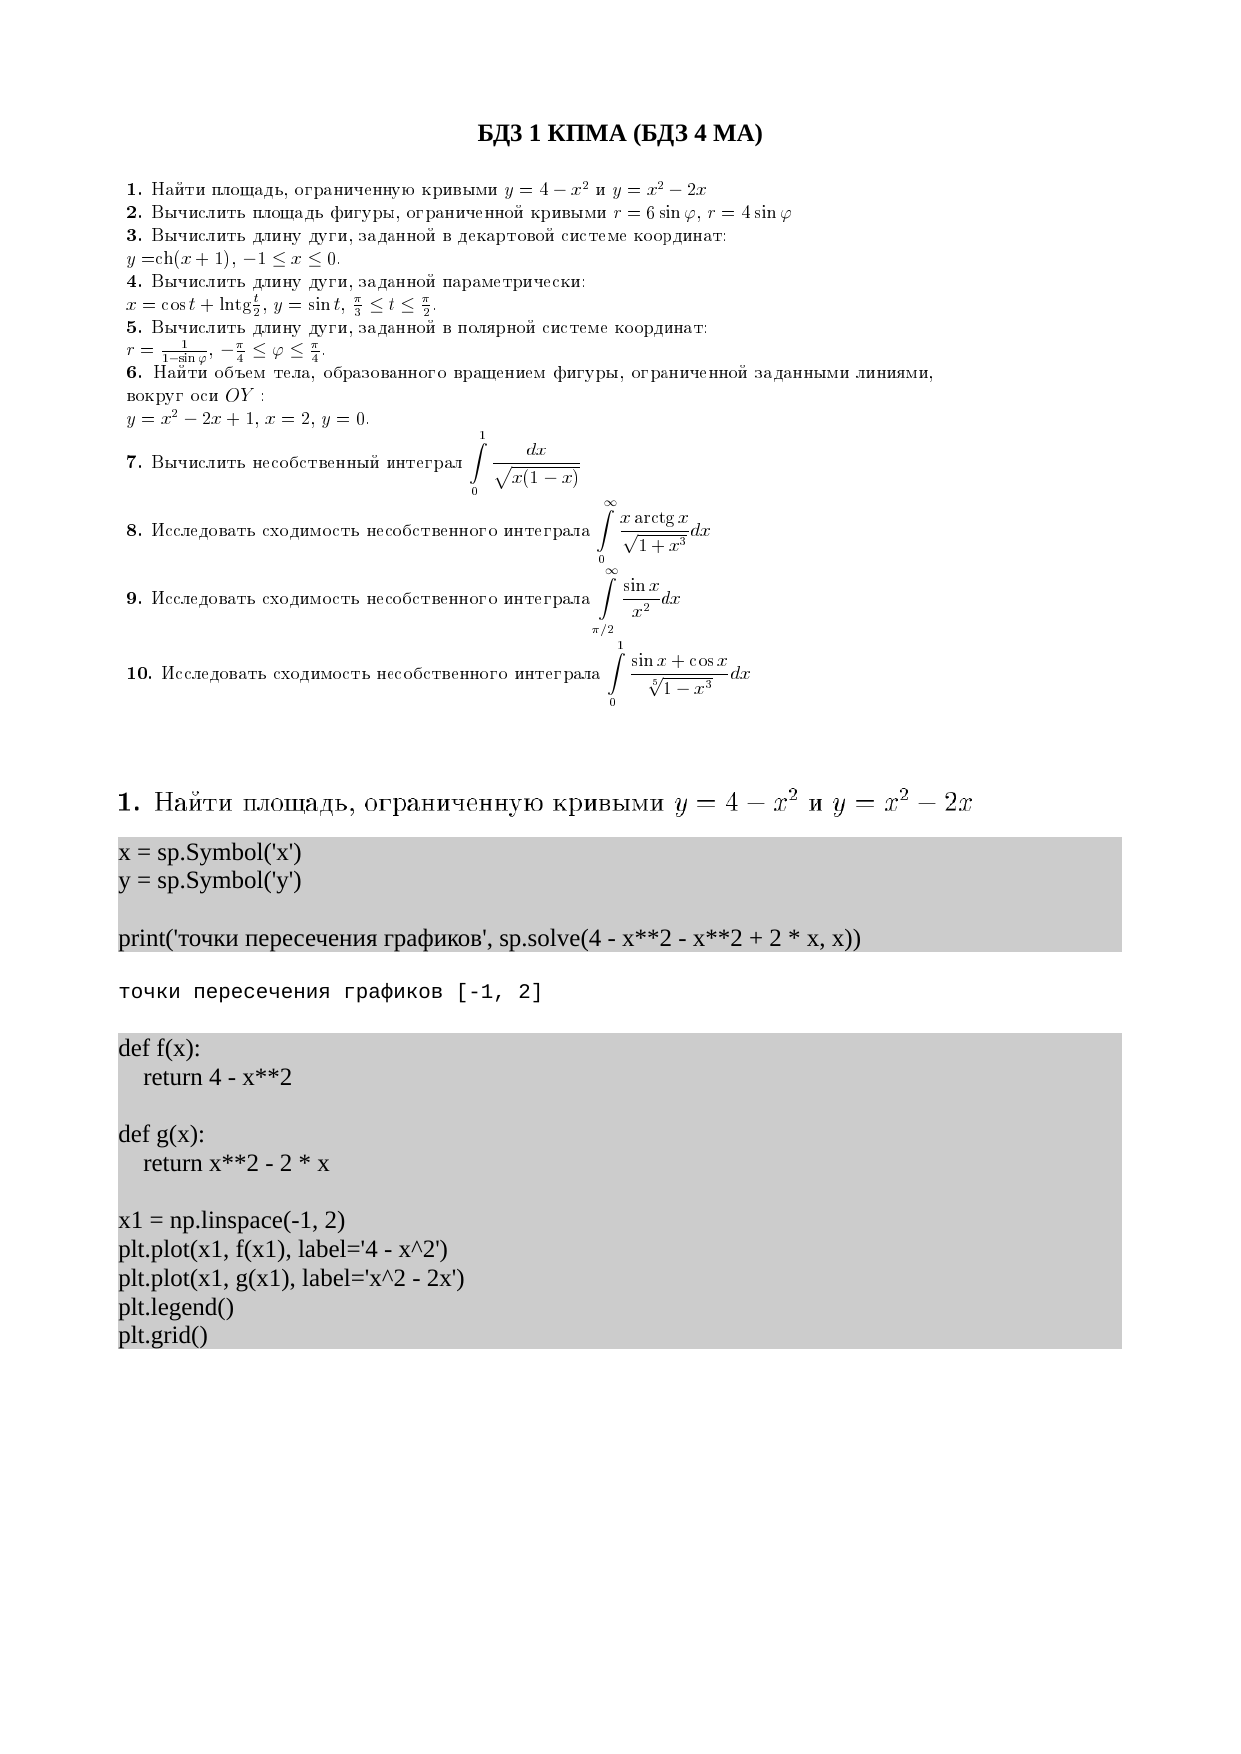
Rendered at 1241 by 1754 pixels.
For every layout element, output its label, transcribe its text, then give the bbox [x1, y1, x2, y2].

picture [112, 779, 986, 821]
text plt.grid() [118, 1321, 1122, 1349]
text def g(x): [118, 1119, 1122, 1148]
text plt.plot(x1, f(x1), label='4 - x^2') [118, 1234, 1122, 1263]
text x = sp.Symbol('x') [118, 837, 1122, 866]
text точки пересечения графиков [-1, 2] [118, 981, 1122, 1004]
text plt.legend() [118, 1292, 1122, 1321]
text БД3 1 КПМА (БДЗ 4 МА) [118, 118, 1122, 147]
text plt.plot(x1, g(x1), label='x^2 - 2x') [118, 1263, 1122, 1292]
text x1 = np.linspace(-1, 2) [118, 1206, 1122, 1234]
picture [120, 175, 938, 722]
text print('точки пересечения графиков', sp.solve(4 - x**2 - x**2 + 2 * x, x)) [118, 923, 1122, 952]
text def f(x): [118, 1033, 1122, 1062]
text return 4 - x**2 [118, 1062, 1122, 1091]
text return x**2 - 2 * x [118, 1148, 1122, 1177]
text y = sp.Symbol('y') [118, 866, 1122, 894]
